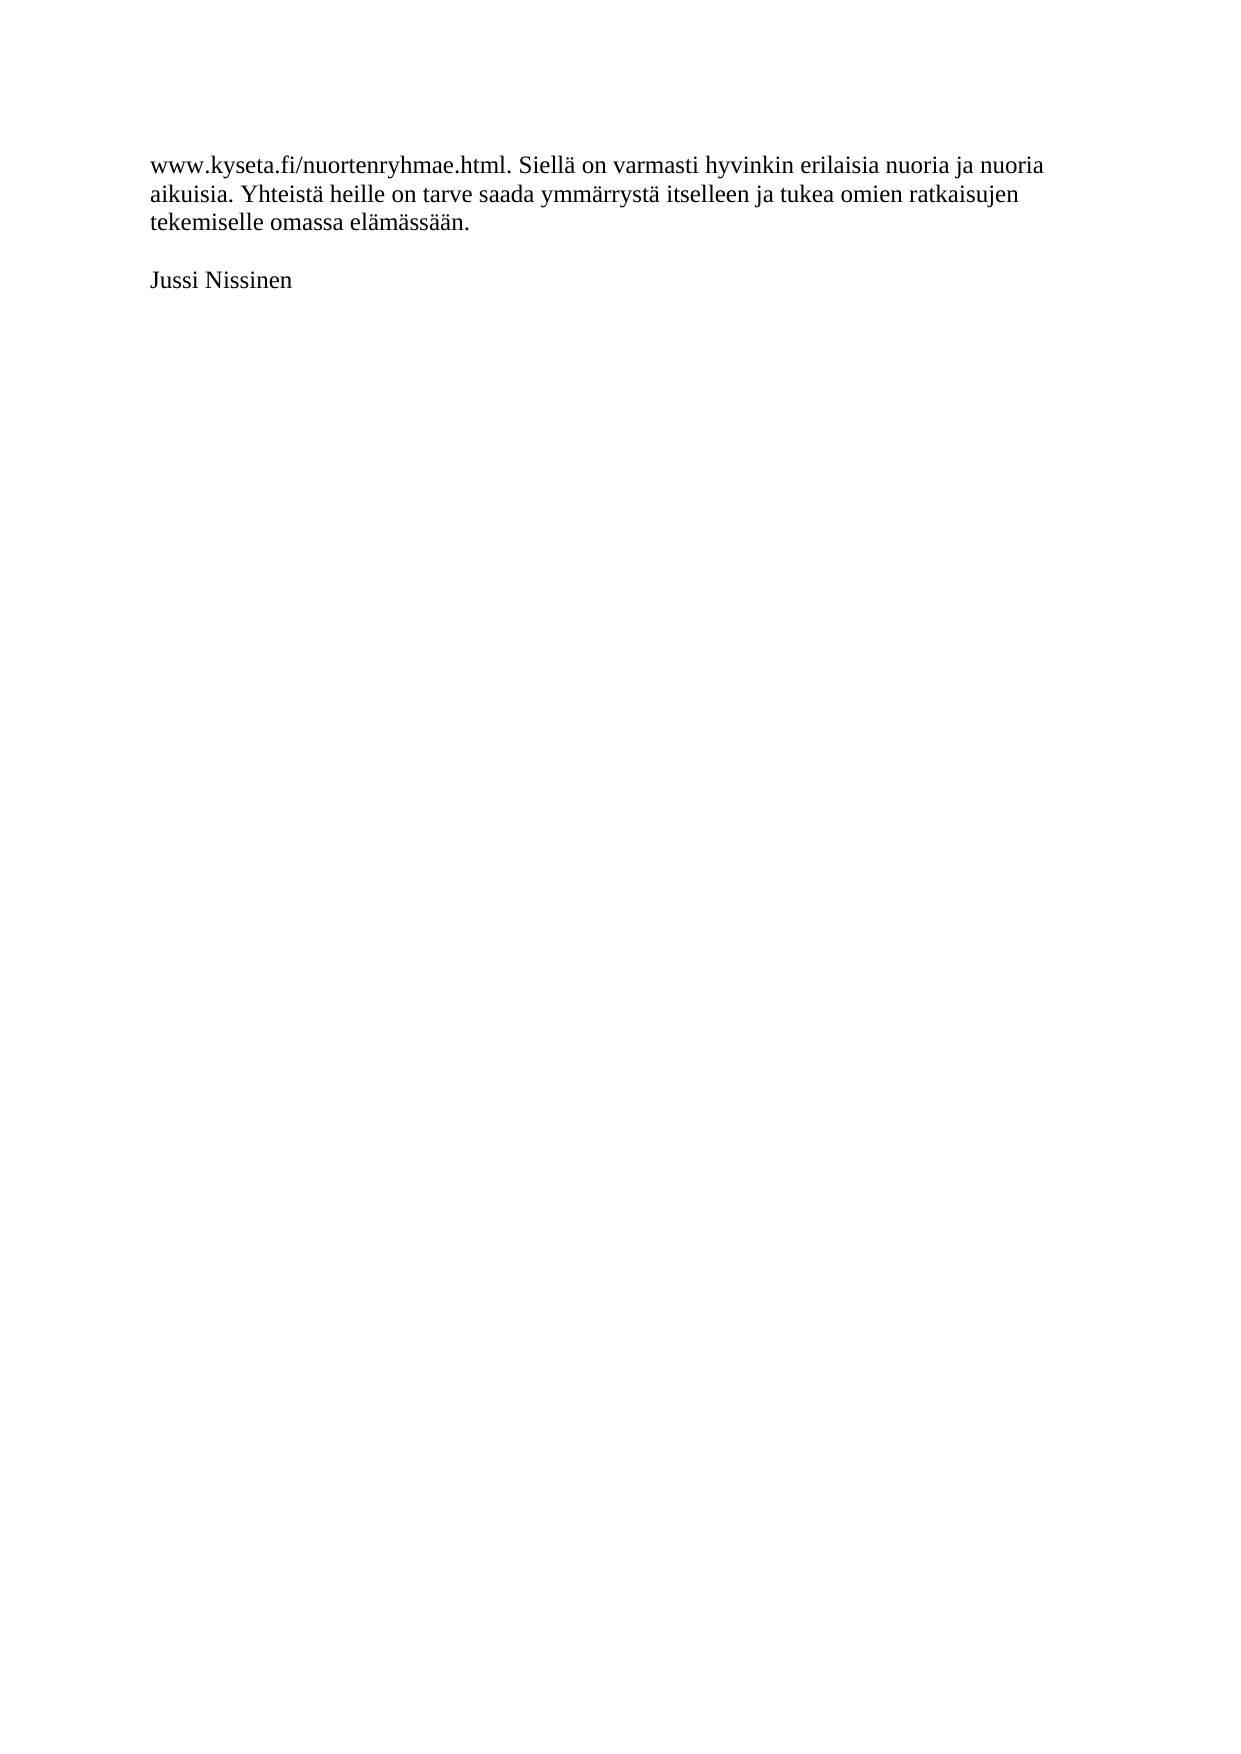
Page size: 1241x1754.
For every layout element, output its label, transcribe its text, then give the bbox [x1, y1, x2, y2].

text www.kyseta.fi/nuortenryhmae.html. Siellä on varmasti hyvinkin erilaisia nuoria ja nuoria aikuisia. Yhteistä heille on tarve saada ymmärrystä itselleen ja tukea omien ratkaisujen tekemiselle omassa elämässään. Jussi Nissinen [150, 150, 1090, 294]
